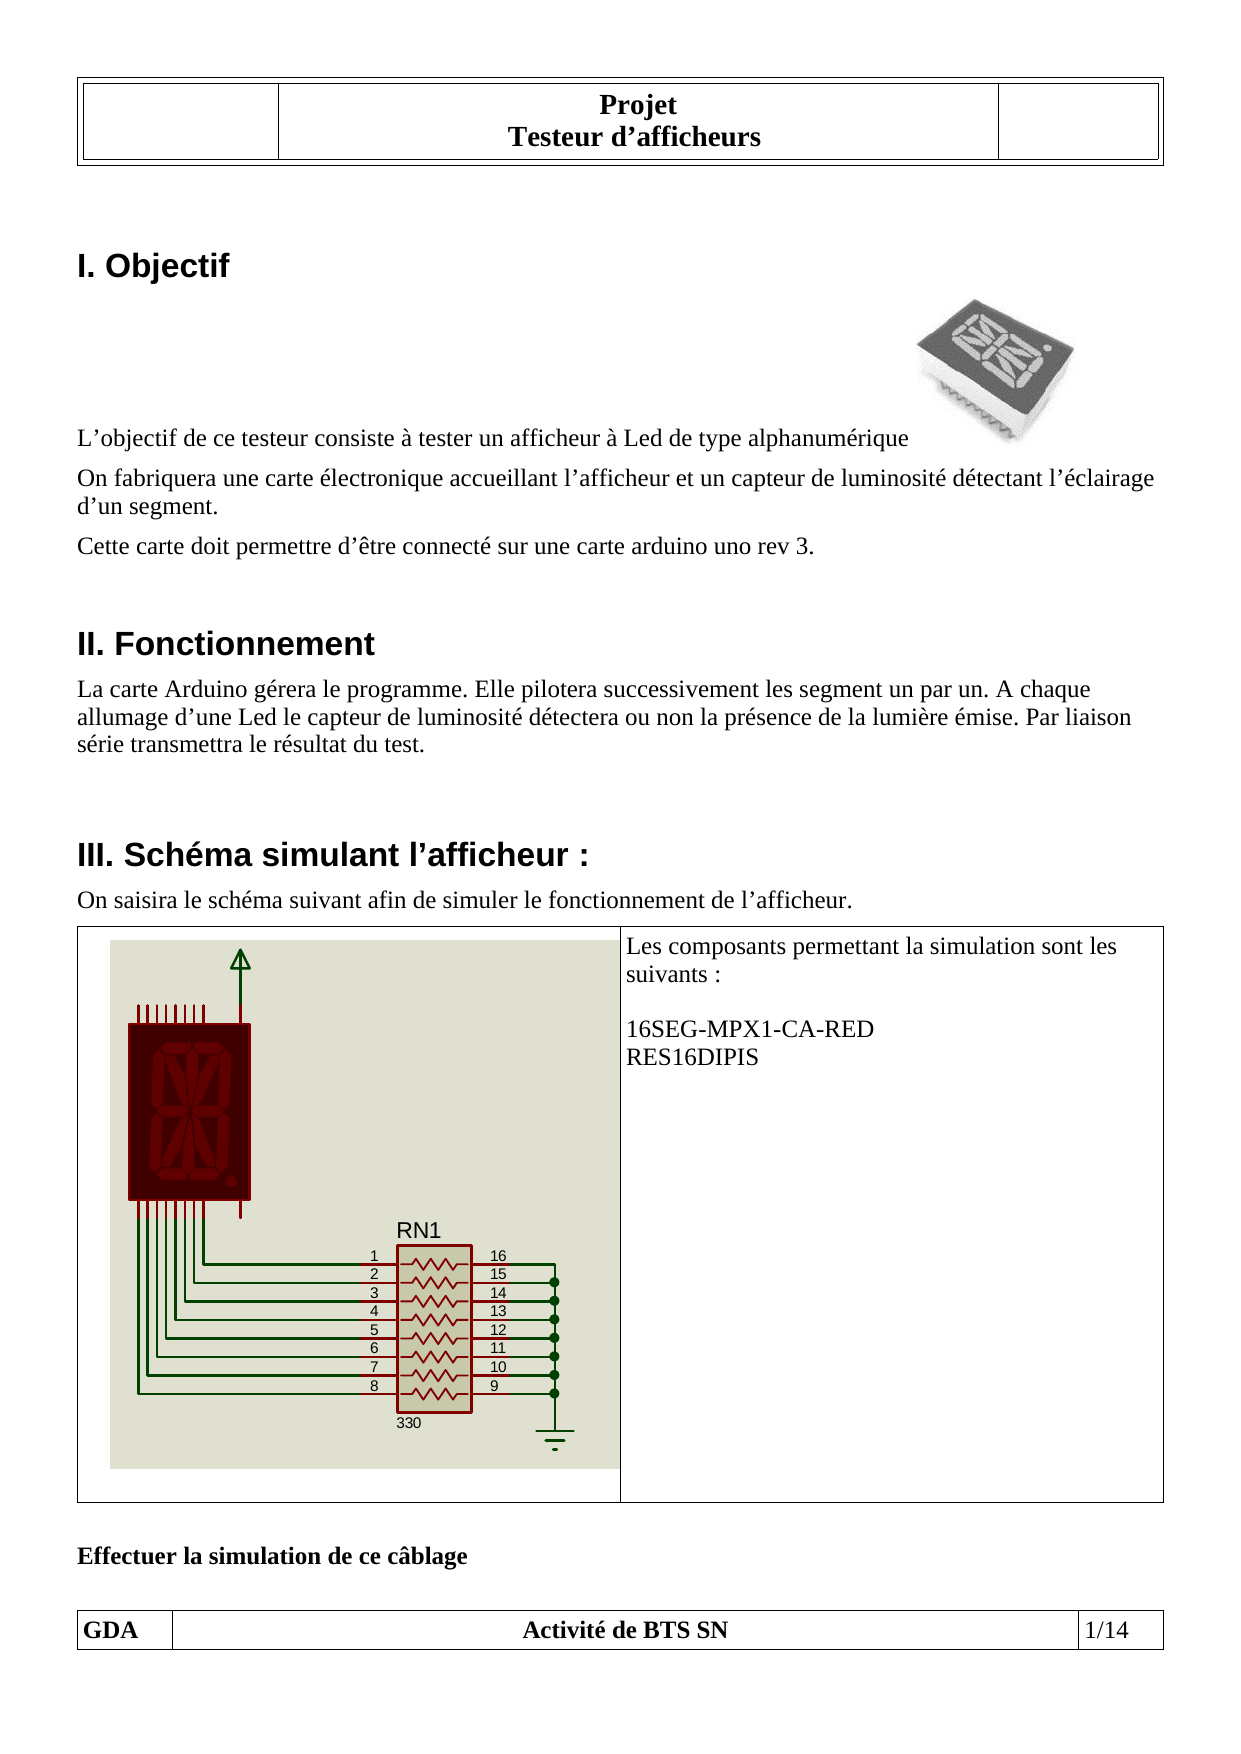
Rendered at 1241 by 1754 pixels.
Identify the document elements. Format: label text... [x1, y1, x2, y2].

subtitle Objectif [77, 247, 1163, 284]
text Cette carte doit permettre d’être connecté sur une carte arduino uno rev 3. [77, 532, 1163, 560]
picture [915, 297, 1078, 447]
text L’objectif de ce testeur consiste à tester un afficheur à Led de type alphanumérique [77, 297, 1163, 452]
text On fabriquera une carte électronique accueillant l’afficheur et un capteur de luminosité détectant l’éclairage d’un segment. [77, 464, 1163, 520]
text On saisira le schéma suivant afin de simuler le fonctionnement de l’afficheur. [77, 886, 1163, 914]
table_header [78, 927, 620, 1502]
table_header Les composants permettant la simulation sont les suivants : 16SEG-MPX1-CA-RED RES16DIPIS [621, 927, 1163, 1502]
text Effectuer la simulation de ce câblage [77, 1542, 1163, 1570]
subtitle Schéma simulant l’afficheur : [77, 836, 1163, 873]
text La carte Arduino gérera le programme. Elle pilotera successivement les segment un par un. A chaque allumage d’une Led le capteur de luminosité détectera ou non la présence de la lumière émise. Par liaison série transmettra le résultat du test. [77, 675, 1163, 758]
subtitle Fonctionnement [77, 625, 1163, 663]
